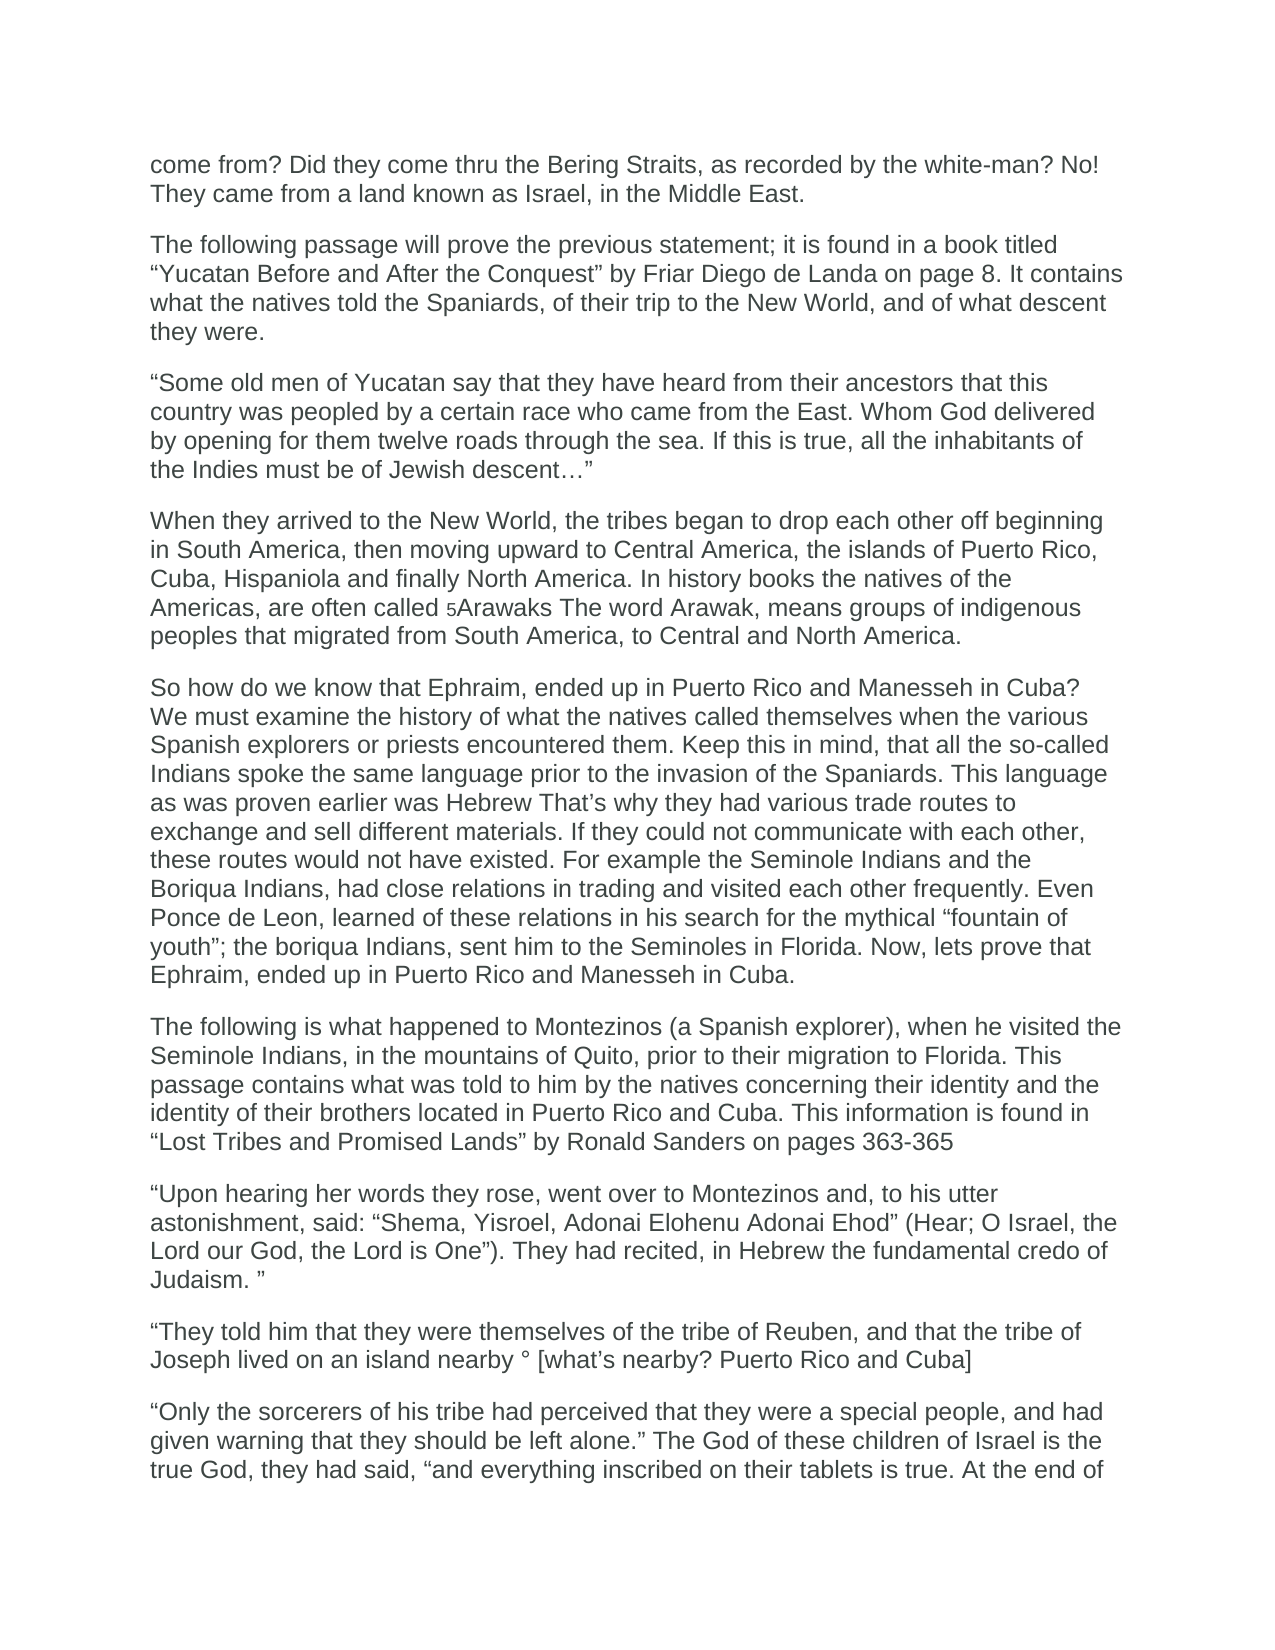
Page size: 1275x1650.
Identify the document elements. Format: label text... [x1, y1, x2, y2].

text So how do we know that Ephraim, ended up in Puerto Rico and Manesseh in Cuba? We must examine the history of what the natives called themselves when the various Spanish explorers or priests encountered them. Keep this in mind, that all the so-called Indians spoke the same language prior to the invasion of the Spaniards. This language as was proven earlier was Hebrew That’s why they had various trade routes to exchange and sell different materials. If they could not communicate with each other, these routes would not have existed. For example the Seminole Indians and the Boriqua Indians, had close relations in trading and visited each other frequently. Even Ponce de Leon, learned of these relations in his search for the mythical “fountain of youth”; the boriqua Indians, sent him to the Seminoles in Florida. Now, lets prove that Ephraim, ended up in Puerto Rico and Manesseh in Cuba. [150, 673, 1125, 989]
text When they arrived to the New World, the tribes began to drop each other off beginning in South America, then moving upward to Central America, the islands of Puerto Rico, Cuba, Hispaniola and finally North America. In history books the natives of the Americas, are often called 5Arawaks The word Arawak, means groups of indigenous peoples that migrated from South America, to Central and North America. [150, 506, 1125, 650]
text “They told him that they were themselves of the tribe of Reuben, and that the tribe of Joseph lived on an island nearby ° [what’s nearby? Puerto Rico and Cuba] [150, 1317, 1125, 1374]
text come from? Did they come thru the Bering Straits, as recorded by the white-man? No! They came from a land known as Israel, in the Middle East. [150, 150, 1125, 207]
text The following is what happened to Montezinos (a Spanish explorer), when he visited the Seminole Indians, in the mountains of Quito, prior to their migration to Florida. This passage contains what was told to him by the natives concerning their identity and the identity of their brothers located in Puerto Rico and Cuba. This information is found in “Lost Tribes and Promised Lands” by Ronald Sanders on pages 363-365 [150, 1012, 1125, 1156]
text The following passage will prove the previous statement; it is found in a book titled “Yucatan Before and After the Conquest” by Friar Diego de Landa on page 8. It contains what the natives told the Spaniards, of their trip to the New World, and of what descent they were. [150, 230, 1125, 345]
text “Only the sorcerers of his tribe had perceived that they were a special people, and had given warning that they should be left alone.” The God of these children of Israel is the true God, they had said, “and everything inscribed on their tablets is true. At the end of [150, 1397, 1125, 1483]
text “Some old men of Yucatan say that they have heard from their ancestors that this country was peopled by a certain race who came from the East. Whom God delivered by opening for them twelve roads through the sea. If this is true, all the inhabitants of the Indies must be of Jewish descent…” [150, 368, 1125, 483]
text “Upon hearing her words they rose, went over to Montezinos and, to his utter astonishment, said: “Shema, Yisroel, Adonai Elohenu Adonai Ehod” (Hear; O Israel, the Lord our God, the Lord is One”). They had recited, in Hebrew the fundamental credo of Judaism. ” [150, 1179, 1125, 1294]
